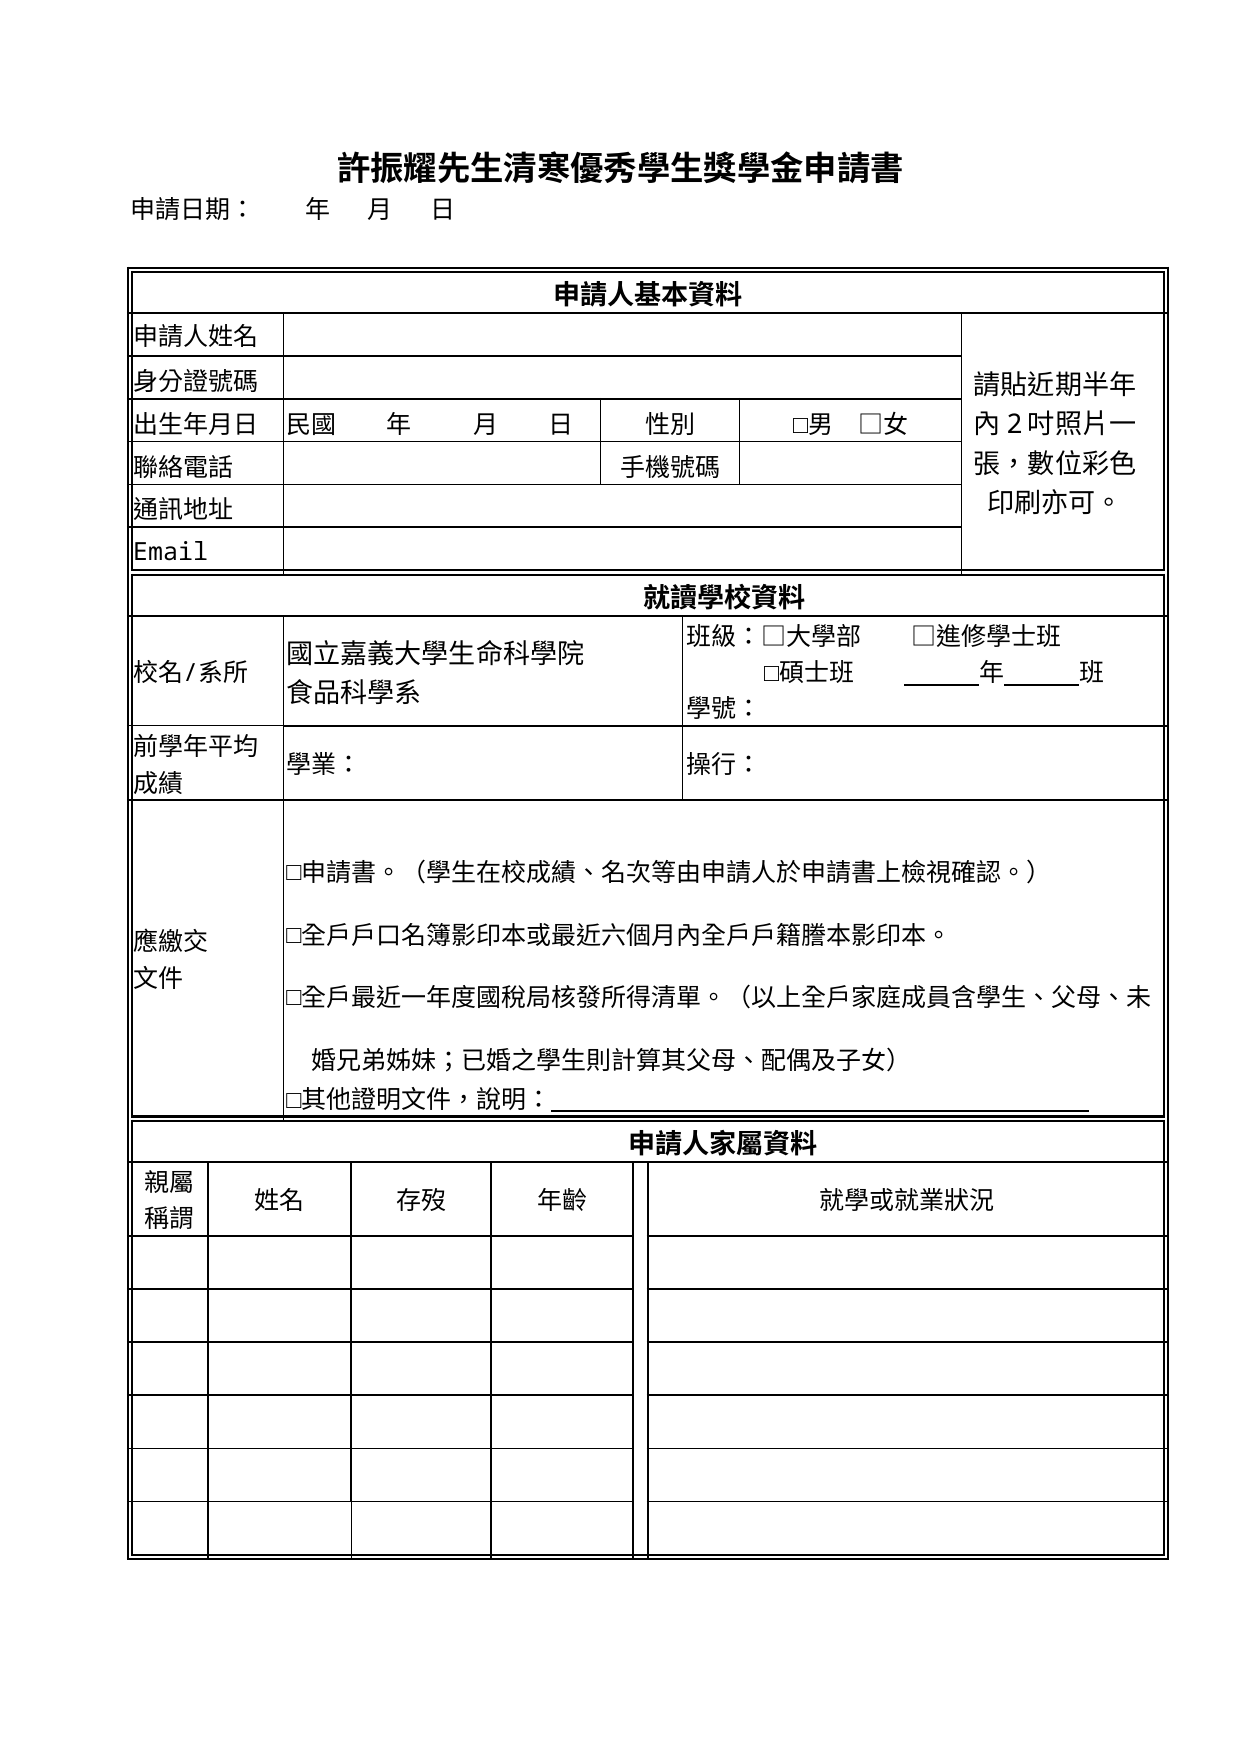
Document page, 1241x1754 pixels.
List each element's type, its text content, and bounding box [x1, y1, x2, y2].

table_cell [649, 1237, 1163, 1288]
table_cell [209, 1237, 350, 1288]
table_cell [133, 1343, 207, 1394]
table_cell 身分證號碼 [133, 357, 283, 398]
table_cell 國立嘉義大學生命科學院 食品科學系 [284, 617, 682, 725]
table_cell [492, 1396, 632, 1447]
table_cell 操行： [683, 727, 1163, 799]
table_cell 申請人家屬資料 [133, 1122, 1163, 1161]
table_header 申請人基本資料 [133, 273, 1163, 312]
table_cell [284, 485, 961, 526]
table_cell 申請人姓名 [133, 314, 283, 355]
table_cell [209, 1502, 351, 1554]
table_cell 班級：□大學部 □進修學士班 □碩士班 年 班 學號： [683, 617, 1163, 725]
table_cell 年齡 [492, 1163, 632, 1235]
table_cell [492, 1290, 632, 1341]
table_cell [209, 1396, 350, 1447]
table_cell [649, 1396, 1163, 1447]
table_cell [352, 1343, 490, 1394]
table_cell [740, 442, 961, 484]
table_cell 性別 [601, 400, 739, 441]
table_cell [133, 1449, 207, 1501]
table_cell □申請書。（學生在校成績、名次等由申請人於申請書上檢視確認。） □全戶戶口名簿影印本或最近六個月內全戶戶籍謄本影印本。 □全戶最近一年度國稅局核發所得清單。（以上全戶家庭成員含學生、父母、未婚兄弟姊妹；已婚之學生則計算其父母、配偶及子女） □其他證明文件，說明： [284, 801, 1163, 1115]
table_cell [209, 1290, 350, 1341]
table_cell [649, 1290, 1163, 1341]
table_cell [352, 1237, 490, 1288]
table_cell [352, 1502, 490, 1554]
table_cell [962, 569, 1166, 615]
text 申請日期： 年 月 日 [130, 190, 1110, 226]
table_cell [284, 528, 961, 569]
table_cell 出生年月日 [133, 400, 283, 441]
table_cell [634, 1163, 647, 1554]
table_cell Email [133, 528, 283, 569]
table_cell 請貼近期半年內2吋照片一 張，數位彩色印刷亦可。 [962, 314, 1163, 569]
table_cell [352, 1396, 490, 1447]
table_cell [492, 1449, 632, 1501]
table_cell 應繳交 文件 [133, 801, 283, 1115]
table_cell [649, 1502, 1163, 1554]
table_cell [649, 1449, 1163, 1501]
table_cell 親屬 稱謂 [133, 1163, 207, 1235]
table_cell 姓名 [209, 1163, 350, 1235]
table_cell 前學年平均成績 [133, 726, 283, 799]
table_cell 學業： [284, 727, 682, 799]
table_cell 就學或就業狀況 [649, 1163, 1163, 1235]
table_cell 手機號碼 [601, 442, 739, 484]
table_cell [284, 357, 961, 398]
table_cell [492, 1502, 632, 1554]
table_cell [352, 1449, 490, 1501]
table_cell [352, 1290, 490, 1341]
text 許振耀先生清寒優秀學生獎學金申請書 [130, 142, 1110, 190]
table_cell [284, 442, 600, 484]
table_cell 通訊地址 [133, 485, 283, 526]
table_cell [492, 1343, 632, 1394]
table_cell □男 □女 [740, 400, 961, 441]
table_cell [133, 1502, 207, 1554]
table_cell 就讀學校資料 [133, 576, 1163, 615]
table_cell [130, 569, 283, 615]
table_cell 聯絡電話 [133, 442, 283, 484]
table_cell [649, 1343, 1163, 1394]
table_cell [209, 1343, 350, 1394]
table_cell [133, 1396, 207, 1447]
table_cell [492, 1237, 632, 1288]
table_cell 校名/系所 [133, 617, 283, 725]
table_cell [209, 1449, 350, 1501]
table_cell [284, 314, 961, 355]
table_cell [133, 1237, 207, 1288]
table_cell 存歿 [352, 1163, 490, 1235]
table_cell [133, 1290, 207, 1341]
table_cell 民國 年 月 日 [284, 400, 600, 441]
